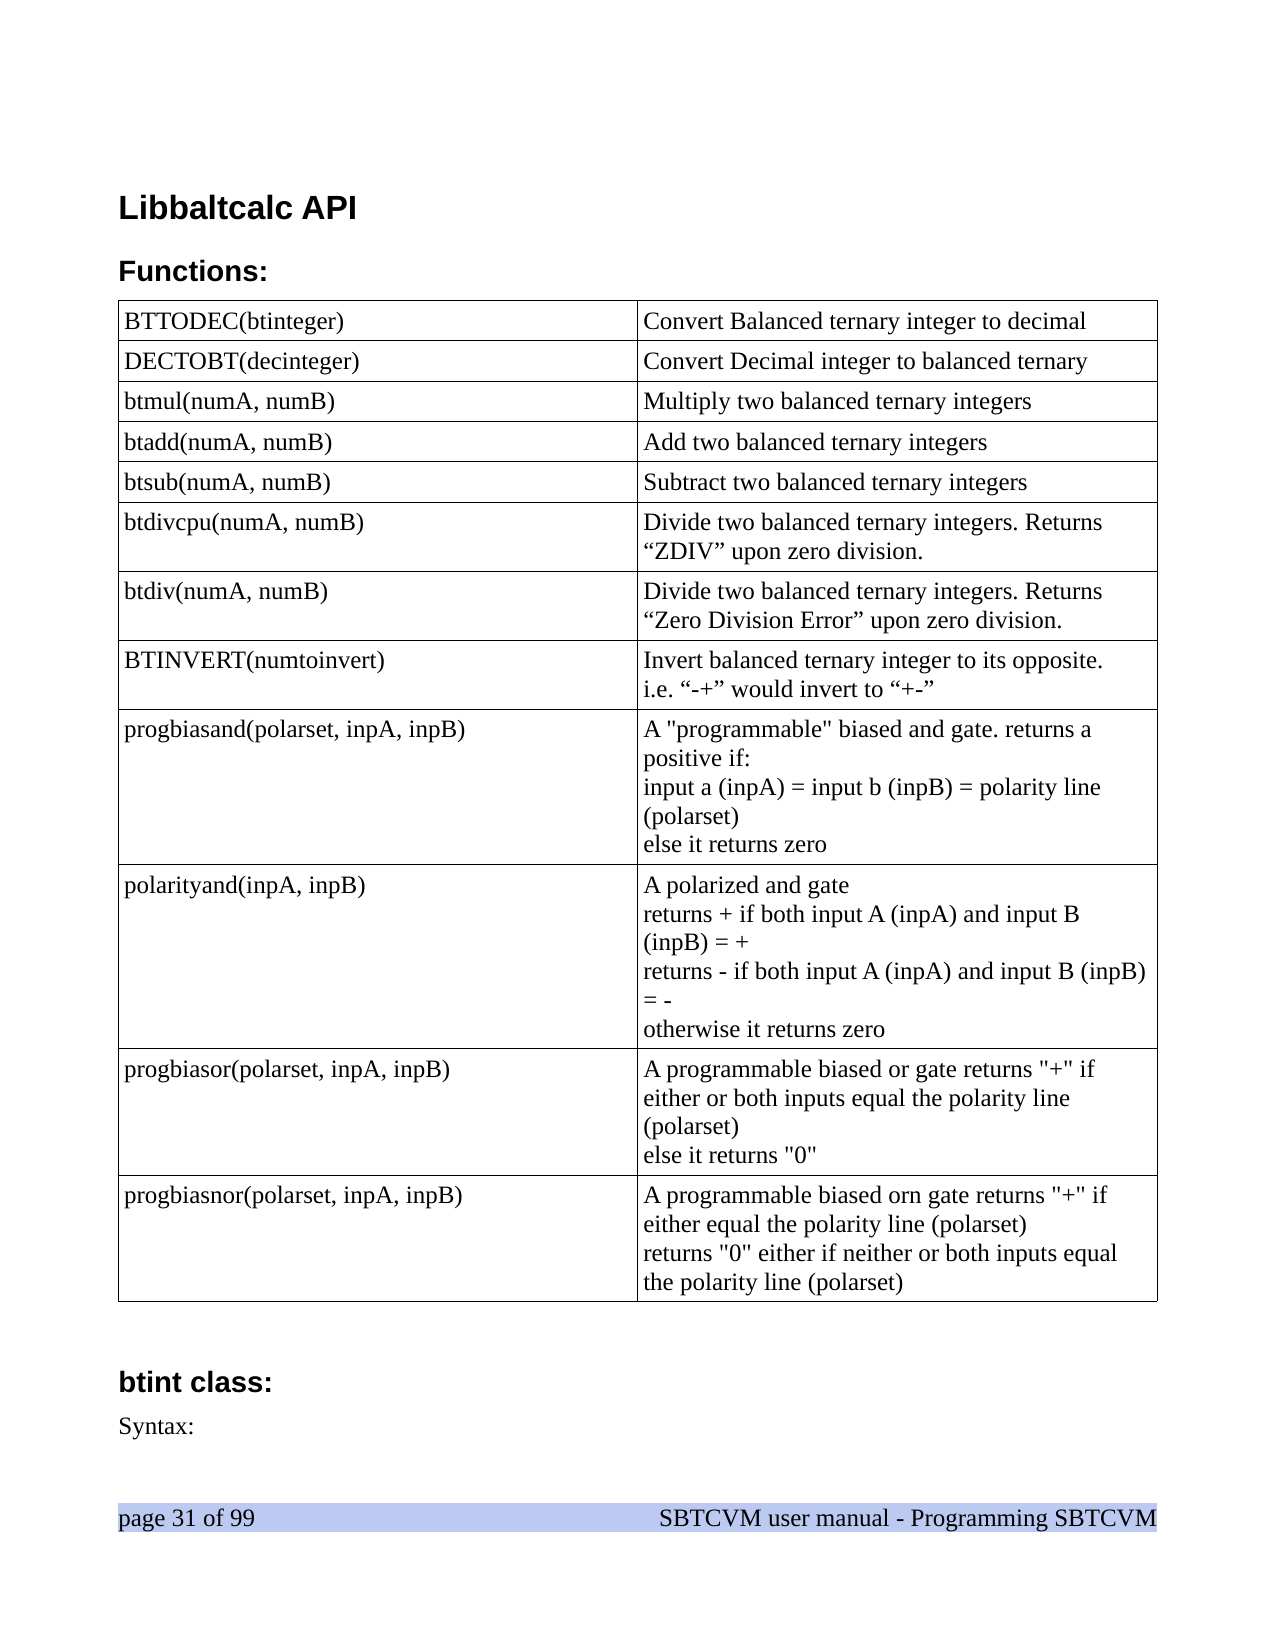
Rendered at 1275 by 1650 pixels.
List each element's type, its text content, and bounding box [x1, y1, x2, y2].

table_cell Convert Decimal integer to balanced ternary [638, 341, 1157, 381]
table_cell Subtract two balanced ternary integers [638, 462, 1157, 502]
subtitle Libbaltcalc API [118, 188, 1157, 227]
table_cell DECTOBT(decinteger) [119, 341, 637, 381]
text Syntax: [118, 1411, 1157, 1440]
table_cell polarityand(inpA, inpB) [119, 865, 637, 1048]
table_cell Divide two balanced ternary integers. Returns “Zero Division Error” upon zero division. [638, 572, 1157, 640]
table_header Convert Balanced ternary integer to decimal [638, 301, 1157, 340]
table_header BTTODEC(btinteger) [119, 301, 637, 340]
table_cell Multiply two balanced ternary integers [638, 382, 1157, 421]
table_cell Add two balanced ternary integers [638, 422, 1157, 461]
table_cell A programmable biased or gate returns "+" if either or both inputs equal the polarity line (polarset) else it returns "0" [638, 1049, 1157, 1175]
table_cell btdiv(numA, numB) [119, 572, 637, 640]
subtitle btint class: [118, 1365, 1157, 1399]
table_cell A "programmable" biased and gate. returns a positive if: input a (inpA) = input b (inpB) = polarity line (polarset) else it returns zero [638, 710, 1157, 864]
table_cell progbiasor(polarset, inpA, inpB) [119, 1049, 637, 1175]
table_cell btdivcpu(numA, numB) [119, 503, 637, 571]
table_cell progbiasnor(polarset, inpA, inpB) [119, 1176, 637, 1301]
table_cell progbiasand(polarset, inpA, inpB) [119, 710, 637, 864]
table_cell btadd(numA, numB) [119, 422, 637, 461]
table_cell btsub(numA, numB) [119, 462, 637, 502]
table_cell Divide two balanced ternary integers. Returns “ZDIV” upon zero division. [638, 503, 1157, 571]
subtitle Functions: [118, 254, 1157, 287]
table_cell btmul(numA, numB) [119, 382, 637, 421]
table_cell Invert balanced ternary integer to its opposite. i.e. “-+” would invert to “+-” [638, 641, 1157, 709]
table_cell BTINVERT(numtoinvert) [119, 641, 637, 709]
table_cell A polarized and gate returns + if both input A (inpA) and input B (inpB) = + returns - if both input A (inpA) and input B (inpB) = - otherwise it returns zero [638, 865, 1157, 1048]
table_cell A programmable biased orn gate returns "+" if either equal the polarity line (polarset) returns "0" either if neither or both inputs equal the polarity line (polarset) [638, 1176, 1157, 1301]
